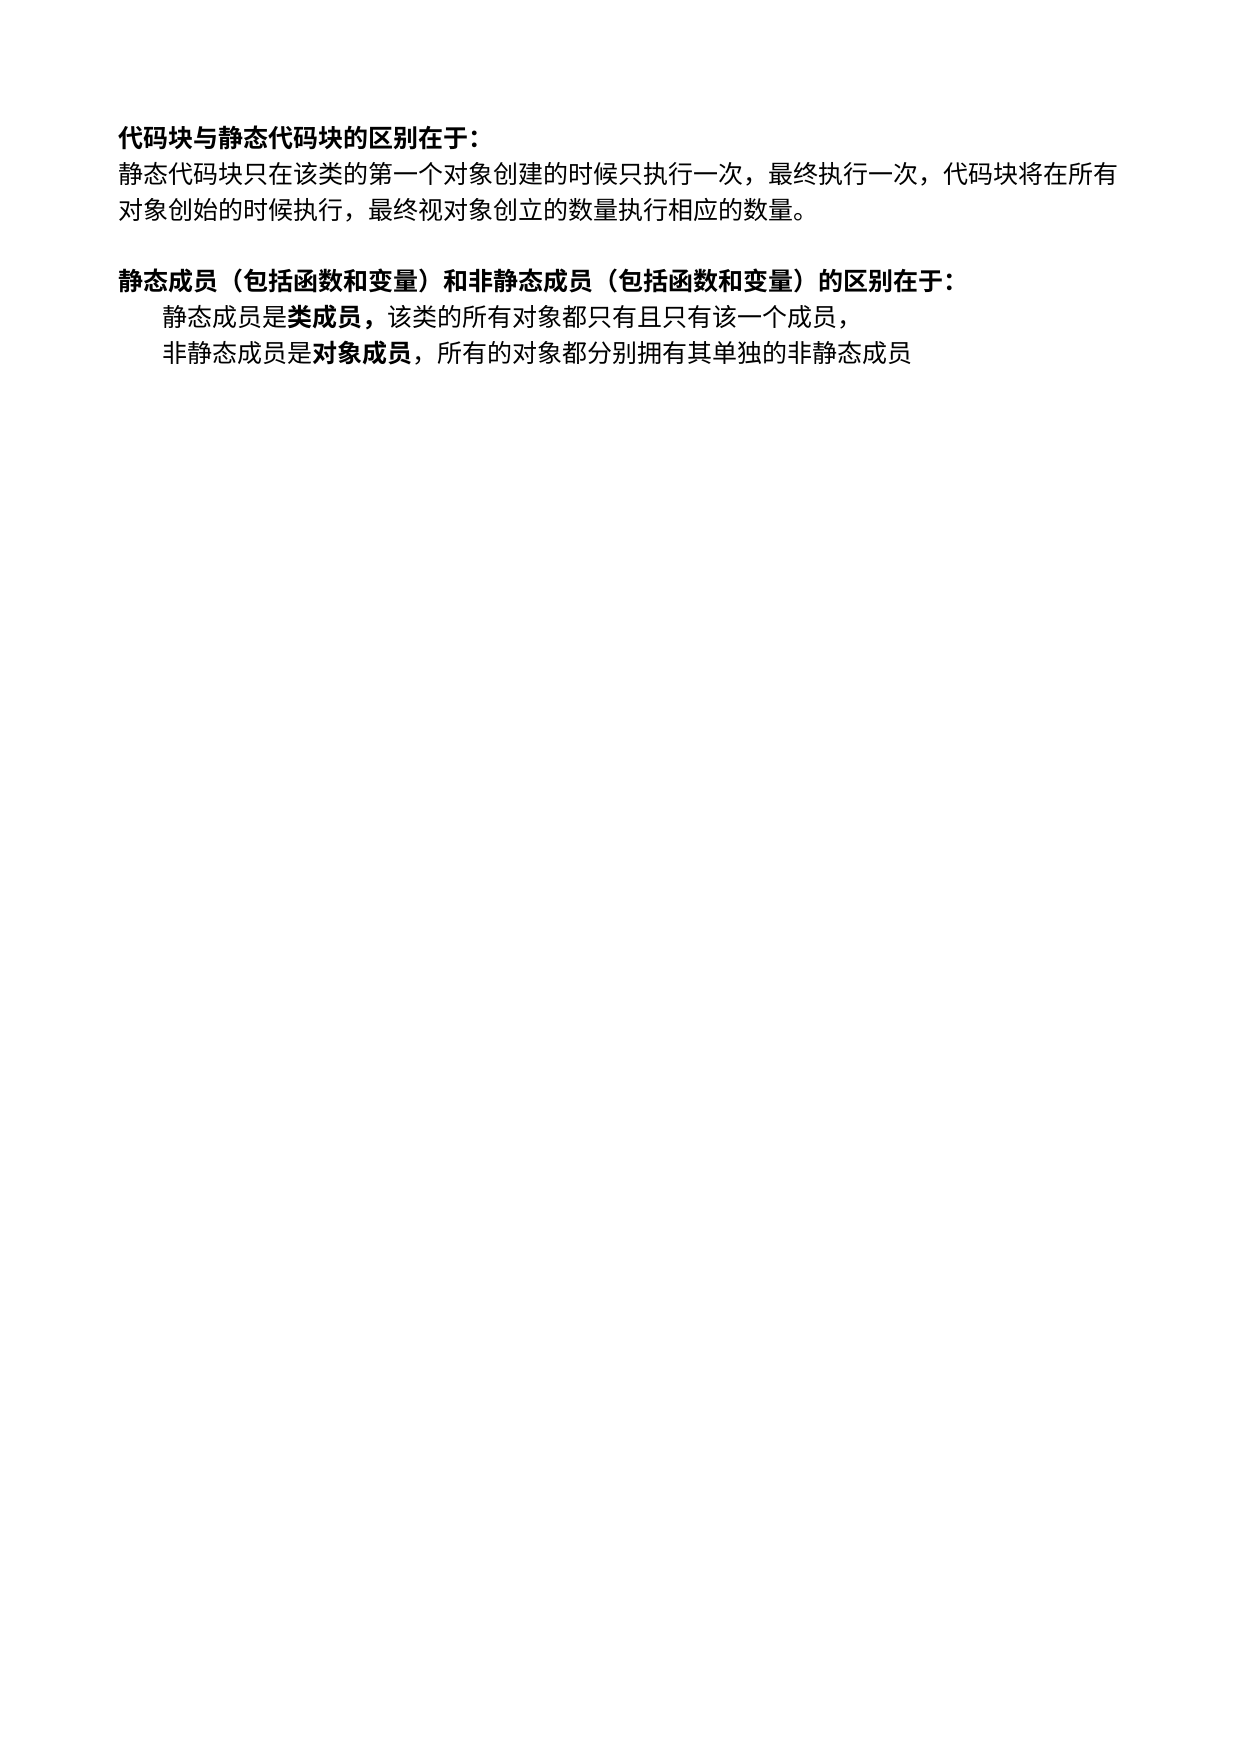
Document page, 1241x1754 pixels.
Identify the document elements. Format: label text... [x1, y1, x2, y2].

text 静态代码块只在该类的第一个对象创建的时候只执行一次，最终执行一次，代码块将在所有对象创始的时候执行，最终视对象创立的数量执行相应的数量。 [118, 154, 1122, 227]
text 静态成员是类成员，该类的所有对象都只有且只有该一个成员， [118, 297, 1122, 333]
text 代码块与静态代码块的区别在于： [118, 118, 1122, 154]
text 静态成员（包括函数和变量）和非静态成员（包括函数和变量）的区别在于： [118, 261, 1122, 297]
text 非静态成员是对象成员，所有的对象都分别拥有其单独的非静态成员 [118, 333, 1122, 370]
